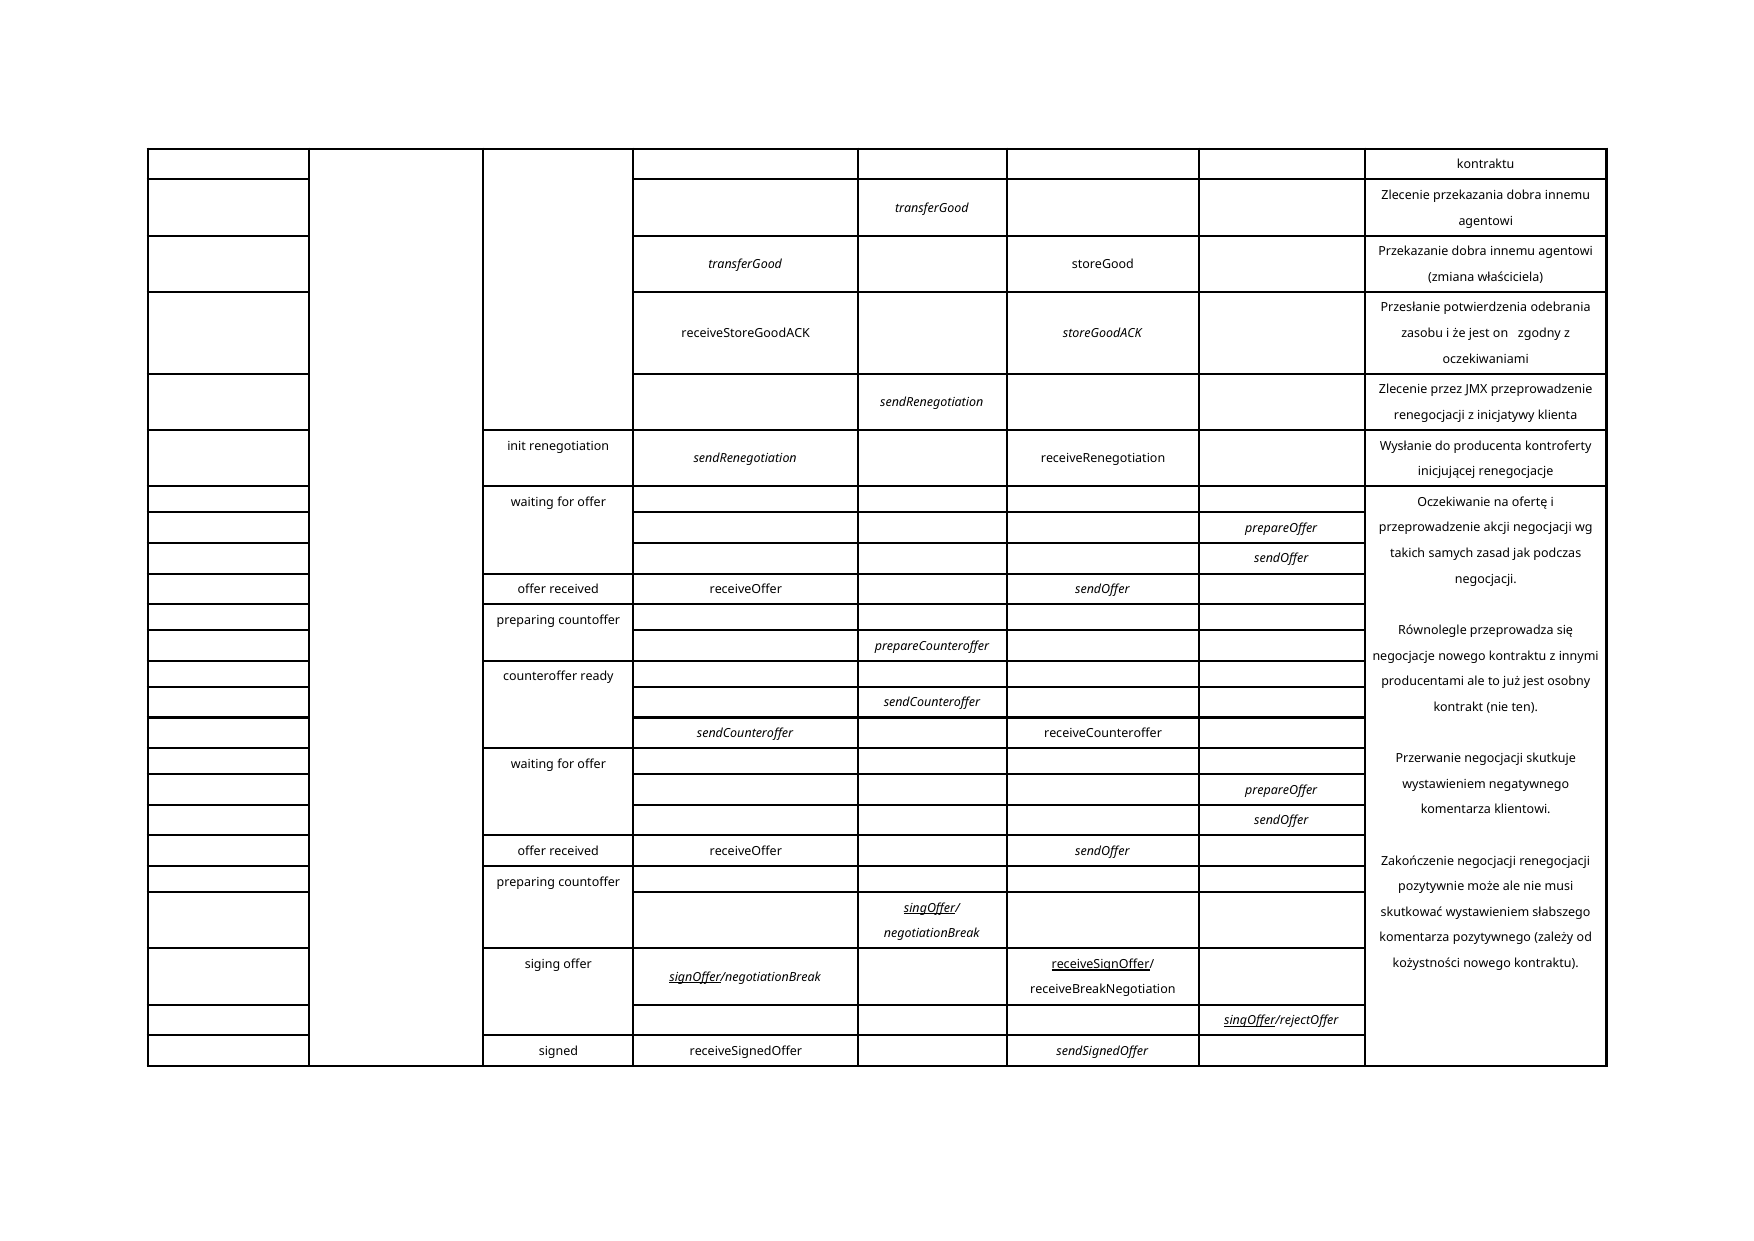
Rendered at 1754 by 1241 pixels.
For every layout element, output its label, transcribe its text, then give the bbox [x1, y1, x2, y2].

table_cell [149, 662, 308, 686]
table_cell offer received [484, 836, 632, 865]
table_cell [634, 487, 857, 511]
table_cell [1200, 949, 1364, 1003]
table_cell Zlecenie przez JMX przeprowadzenie renegocjacji z inicjatywy klienta [1366, 375, 1605, 429]
table_cell [149, 237, 308, 291]
table_cell [1008, 893, 1198, 947]
table_cell [859, 605, 1006, 629]
table_cell storeGood [1008, 237, 1198, 291]
table_cell [1200, 605, 1364, 629]
table_cell [149, 867, 308, 891]
table_cell [1008, 775, 1198, 804]
table_cell [1200, 431, 1364, 485]
table_cell [484, 150, 632, 429]
table_cell [859, 1036, 1006, 1065]
table_cell receiveRenegotiation [1008, 431, 1198, 485]
table_cell [859, 237, 1006, 291]
table_cell [634, 806, 857, 834]
table_cell Oczekiwanie na ofertę i przeprowadzenie akcji negocjacji wg takich samych zasad jak podczas negocjacji. Równolegle przeprowadza się negocjacje nowego kontraktu z innymi producentami ale to już jest osobny kontrakt (nie ten). Przerwanie negocjacji skutkuje wystawieniem negatywnego komentarza klientowi. Zakończenie negocjacji renegocjacji pozytywnie może ale nie musi skutkować wystawieniem słabszego komentarza pozytywnego (zależy od kożystności nowego kontraktu). [1366, 487, 1605, 1065]
table_cell init renegotiation [484, 431, 632, 485]
table_cell [634, 893, 857, 947]
table_cell [1200, 237, 1364, 291]
table_cell [859, 719, 1006, 747]
table_cell sendOffer [1200, 544, 1364, 572]
table_cell [149, 949, 308, 1003]
table_cell receiveSignedOffer [634, 1036, 857, 1065]
table_cell [634, 1006, 857, 1034]
table_cell [859, 662, 1006, 686]
table_cell prepareCounteroffer [859, 631, 1006, 660]
table_cell [1008, 375, 1198, 429]
table_cell [1200, 836, 1364, 865]
table_cell [149, 544, 308, 572]
table_cell [149, 749, 308, 773]
table_cell [149, 180, 308, 234]
table_cell receiveOffer [634, 575, 857, 603]
table_cell [859, 487, 1006, 511]
table_cell [1008, 631, 1198, 660]
table_cell [1200, 662, 1364, 686]
table_cell [1200, 375, 1364, 429]
table_cell [859, 513, 1006, 542]
table_cell [1200, 575, 1364, 603]
table_cell [1200, 1036, 1364, 1065]
table_cell [1008, 605, 1198, 629]
table_cell signOffer/negotiationBreak [634, 949, 857, 1003]
table_cell [149, 893, 308, 947]
table_cell [859, 431, 1006, 485]
table_cell [149, 775, 308, 804]
table_cell signed [484, 1036, 632, 1065]
table_cell sendRenegotiation [634, 431, 857, 485]
table_cell [634, 180, 857, 234]
table_cell [1200, 631, 1364, 660]
table_cell sendRenegotiation [859, 375, 1006, 429]
table_cell [634, 605, 857, 629]
table_cell [859, 1006, 1006, 1034]
table_cell preparing countoffer [484, 605, 632, 660]
table_cell [1008, 749, 1198, 773]
table_cell prepareOffer [1200, 775, 1364, 804]
table_cell transferGood [634, 237, 857, 291]
table_cell [1008, 487, 1198, 511]
table_cell [634, 544, 857, 572]
table_cell Zlecenie przekazania dobra innemu agentowi [1366, 180, 1605, 234]
table_cell [149, 575, 308, 603]
table_cell [1008, 867, 1198, 891]
table_cell [149, 836, 308, 865]
table_cell [859, 575, 1006, 603]
table_cell [634, 662, 857, 686]
table_cell [859, 293, 1006, 373]
table_cell [149, 1006, 308, 1034]
table_cell [149, 1036, 308, 1065]
table_cell sendSignedOffer [1008, 1036, 1198, 1065]
table_cell [1200, 688, 1364, 716]
table_cell [1008, 544, 1198, 572]
table_cell [149, 806, 308, 834]
table_cell singOffer/negotiationBreak [859, 893, 1006, 947]
table_cell [149, 150, 308, 178]
table_cell [1200, 487, 1364, 511]
table_cell [1008, 1006, 1198, 1034]
table_cell [634, 867, 857, 891]
table_cell Przekazanie dobra innemu agentowi (zmiana właściciela) [1366, 237, 1605, 291]
table_cell [149, 688, 308, 716]
table_cell [1200, 893, 1364, 947]
table_cell [1008, 513, 1198, 542]
table_cell [310, 150, 482, 1065]
table_cell waiting for offer [484, 487, 632, 572]
table_cell waiting for offer [484, 749, 632, 834]
table_cell [859, 749, 1006, 773]
table_cell [634, 513, 857, 542]
table_cell sendOffer [1008, 836, 1198, 865]
table_cell sendOffer [1008, 575, 1198, 603]
table_cell receiveSignOffer/receiveBreakNegotiation [1008, 949, 1198, 1003]
table_cell [1008, 662, 1198, 686]
table_cell [149, 513, 308, 542]
table_cell Przesłanie potwierdzenia odebrania zasobu i że jest on zgodny z oczekiwaniami [1366, 293, 1605, 373]
table_cell [149, 631, 308, 660]
table_cell [149, 431, 308, 485]
table_cell [149, 375, 308, 429]
table_cell [859, 775, 1006, 804]
table_cell [859, 806, 1006, 834]
table_cell preparing countoffer [484, 867, 632, 947]
table_cell [634, 375, 857, 429]
table_cell receiveOffer [634, 836, 857, 865]
table_cell [149, 487, 308, 511]
table_cell sendCounteroffer [634, 719, 857, 747]
table_cell [1200, 749, 1364, 773]
table_cell [634, 631, 857, 660]
table_cell Wysłanie do producenta kontroferty inicjującej renegocjacje [1366, 431, 1605, 485]
table_cell [1200, 719, 1364, 747]
table_cell [859, 949, 1006, 1003]
table_cell storeGoodACK [1008, 293, 1198, 373]
table_cell counteroffer ready [484, 662, 632, 747]
table_cell [1008, 688, 1198, 716]
table_cell sendCounteroffer [859, 688, 1006, 716]
table_cell [634, 775, 857, 804]
table_cell prepareOffer [1200, 513, 1364, 542]
table_cell [859, 867, 1006, 891]
table_cell receiveStoreGoodACK [634, 293, 857, 373]
table_cell [1008, 150, 1198, 178]
table_cell singOffer/rejectOffer [1200, 1006, 1364, 1034]
table_cell [634, 150, 857, 178]
table_cell siging offer [484, 949, 632, 1034]
table_cell [1008, 180, 1198, 234]
table_cell [859, 544, 1006, 572]
table_cell [859, 836, 1006, 865]
table_cell [634, 688, 857, 716]
table_cell kontraktu [1366, 150, 1605, 178]
table_cell receiveCounteroffer [1008, 719, 1198, 747]
table_cell [1200, 867, 1364, 891]
table_cell offer received [484, 575, 632, 603]
table_cell [634, 749, 857, 773]
table_cell [1008, 806, 1198, 834]
table_cell sendOffer [1200, 806, 1364, 834]
table_cell [149, 293, 308, 373]
table_cell [149, 719, 308, 747]
table_cell [1200, 150, 1364, 178]
table_cell transferGood [859, 180, 1006, 234]
table_cell [1200, 293, 1364, 373]
table_cell [859, 150, 1006, 178]
table_cell [149, 605, 308, 629]
table_cell [1200, 180, 1364, 234]
